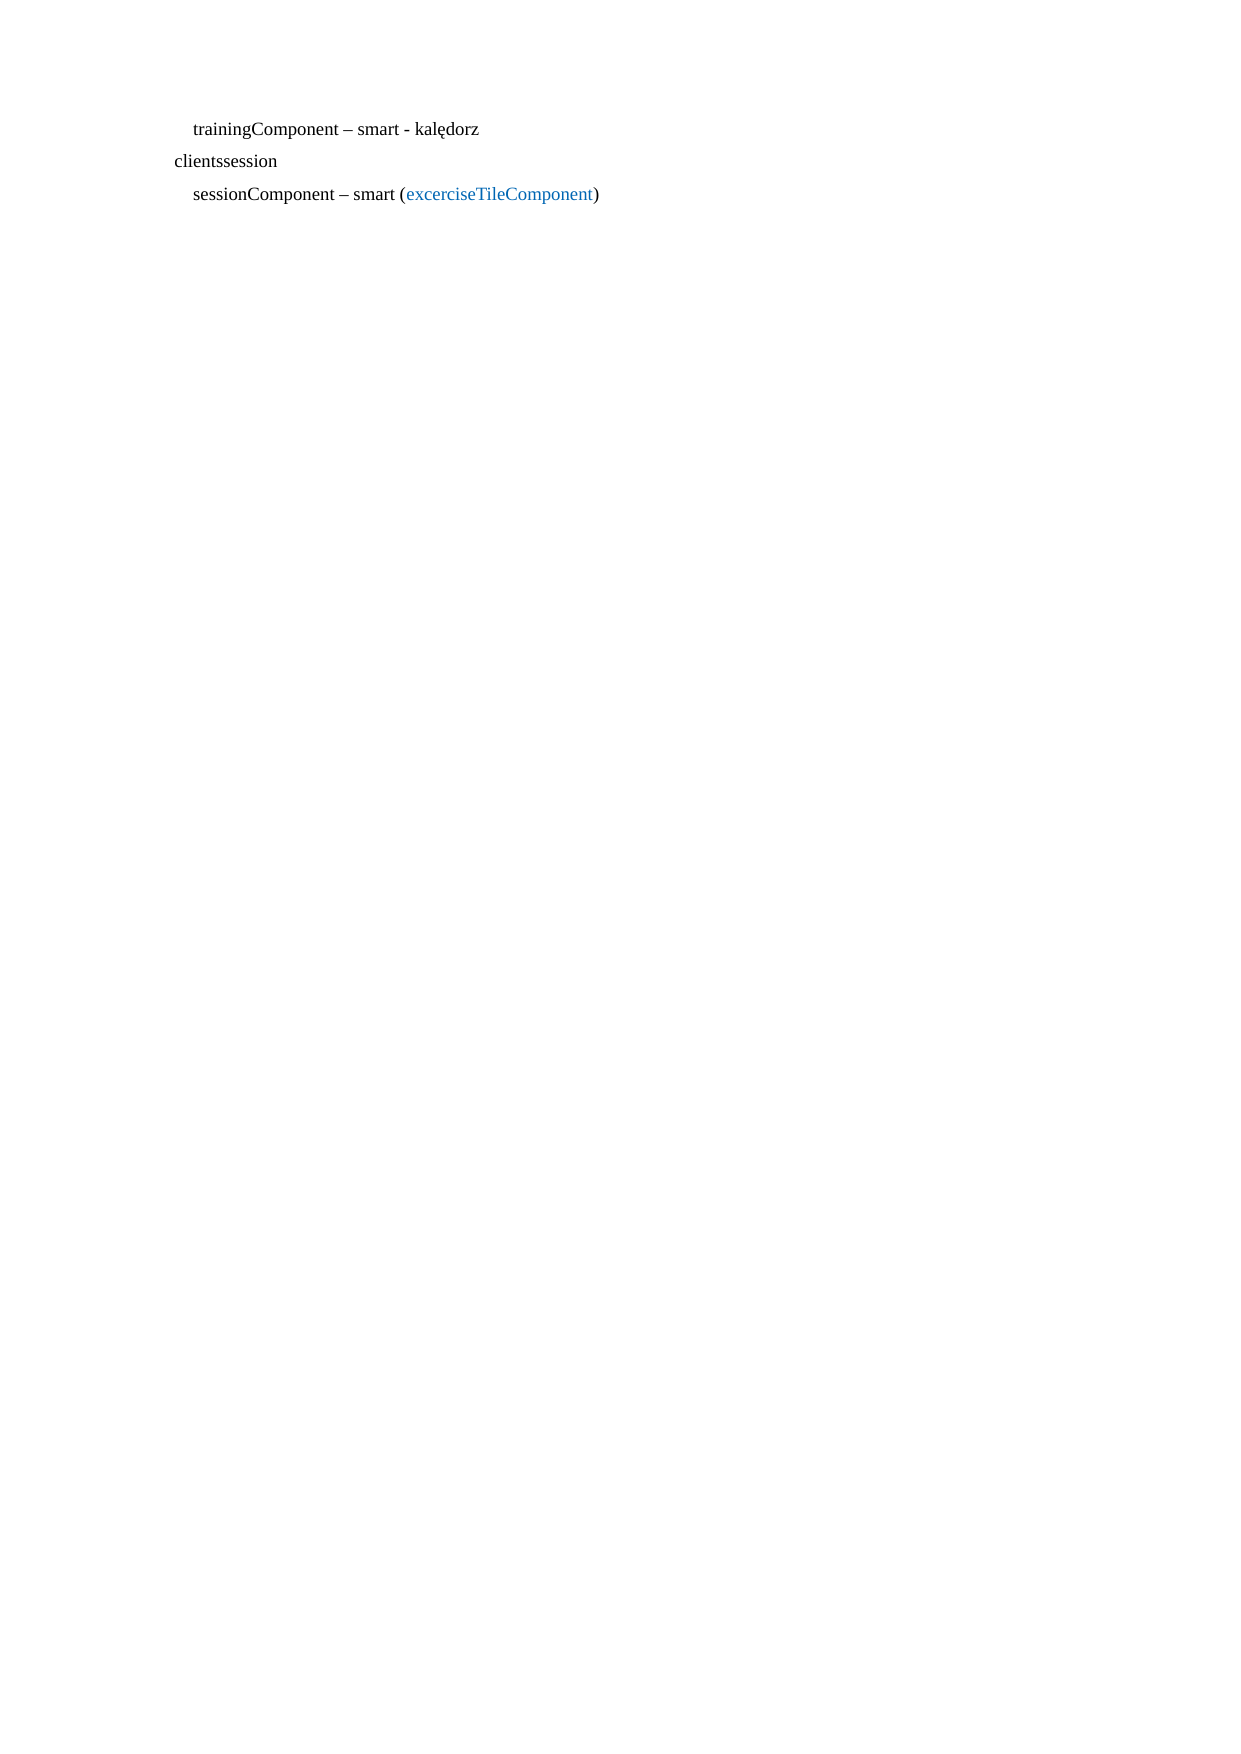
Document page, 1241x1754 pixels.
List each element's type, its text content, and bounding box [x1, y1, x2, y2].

text sessionComponent – smart (excerciseTileComponent) [118, 183, 1122, 204]
text clientssession [118, 150, 1122, 172]
text trainingComponent – smart - kalędorz [118, 118, 1122, 140]
